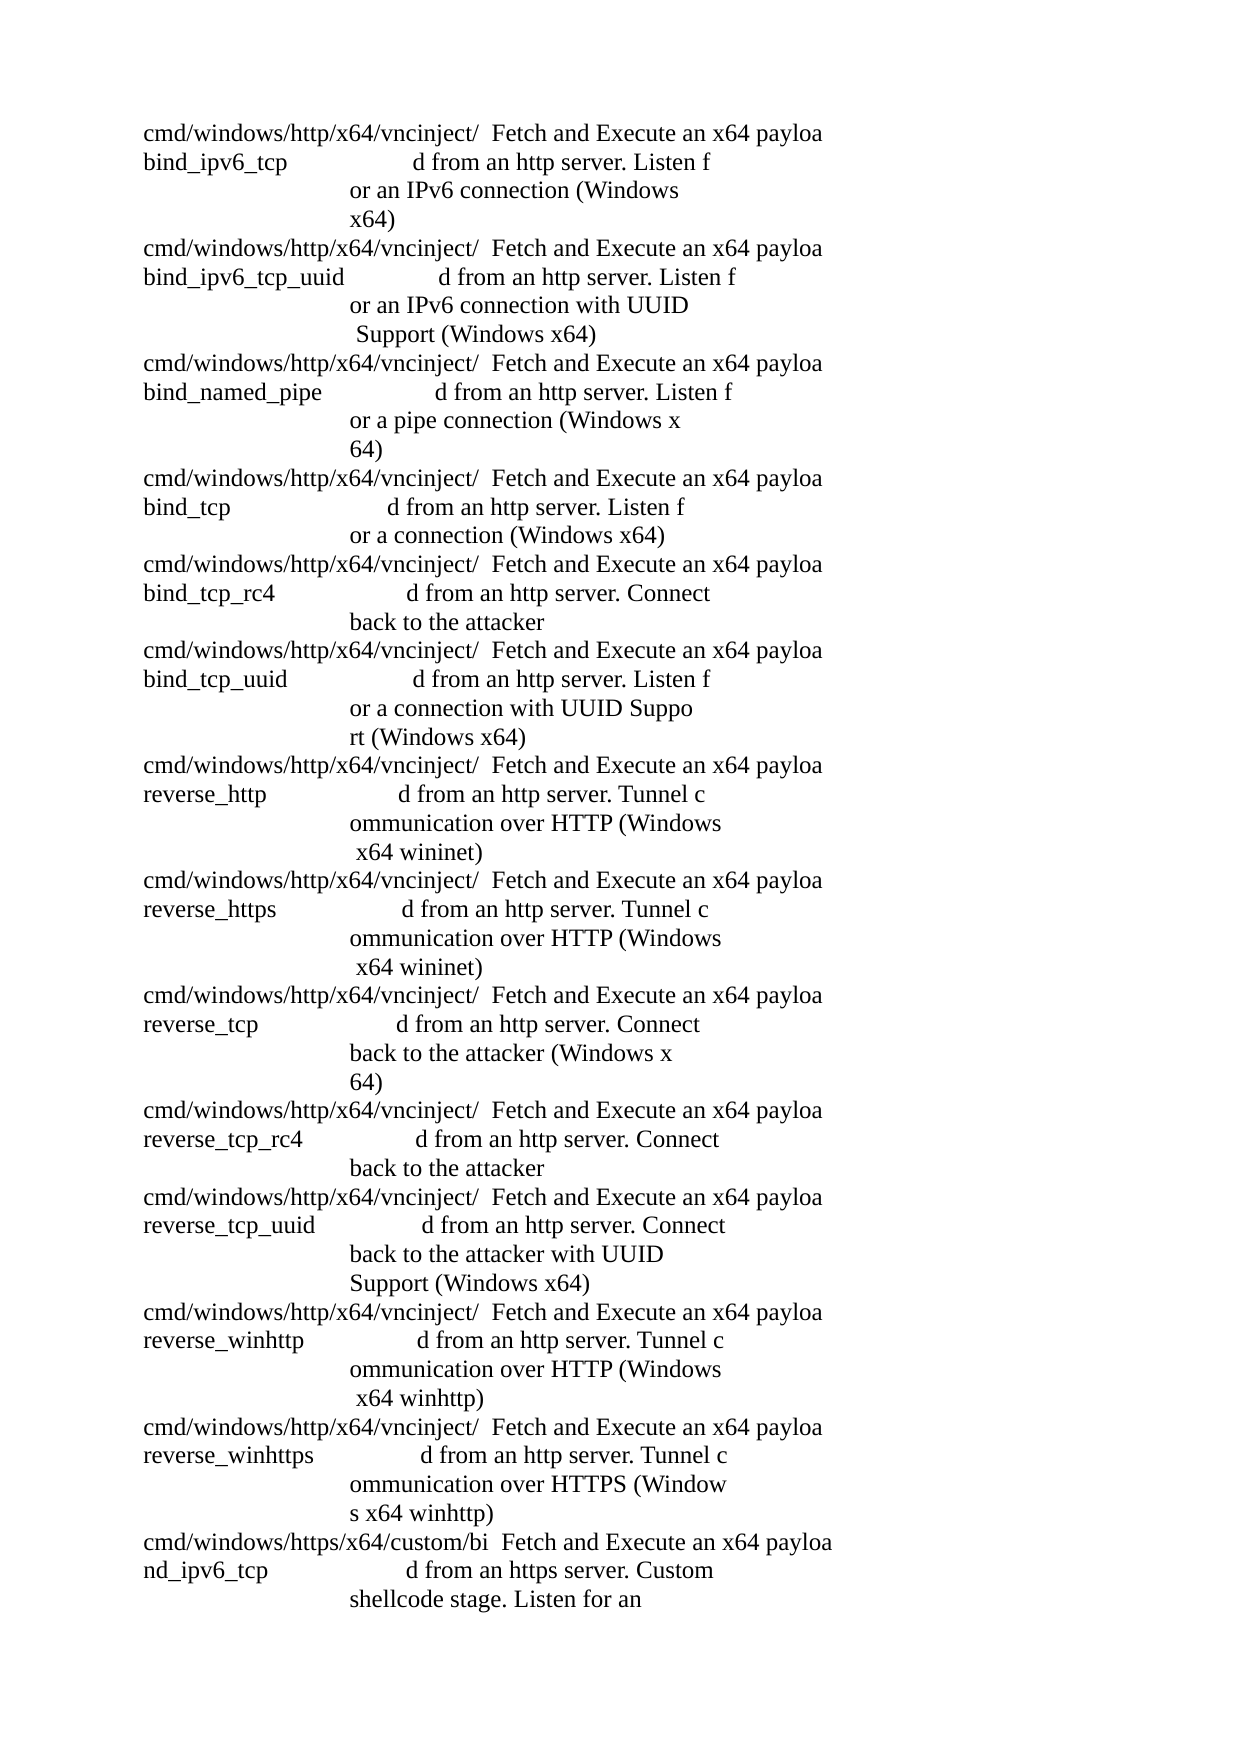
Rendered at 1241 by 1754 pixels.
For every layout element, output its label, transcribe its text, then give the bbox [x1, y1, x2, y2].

text reverse_tcp_rc4 d from an http server. Connect [118, 1124, 1122, 1153]
text cmd/windows/http/x64/vncinject/ Fetch and Execute an x64 payloa [118, 549, 1122, 578]
text back to the attacker with UUID [118, 1239, 1122, 1268]
text Support (Windows x64) [118, 319, 1122, 348]
text bind_tcp d from an http server. Listen f [118, 492, 1122, 521]
text ommunication over HTTP (Windows [118, 1354, 1122, 1383]
text cmd/windows/http/x64/vncinject/ Fetch and Execute an x64 payloa [118, 1096, 1122, 1124]
text cmd/windows/http/x64/vncinject/ Fetch and Execute an x64 payloa [118, 1297, 1122, 1326]
text Support (Windows x64) [118, 1268, 1122, 1297]
text bind_ipv6_tcp d from an http server. Listen f [118, 147, 1122, 176]
text reverse_https d from an http server. Tunnel c [118, 894, 1122, 923]
text bind_tcp_rc4 d from an http server. Connect [118, 578, 1122, 607]
text or an IPv6 connection (Windows [118, 176, 1122, 204]
text or a connection (Windows x64) [118, 521, 1122, 549]
text shellcode stage. Listen for an [118, 1584, 1122, 1613]
text back to the attacker (Windows x [118, 1038, 1122, 1067]
text nd_ipv6_tcp d from an https server. Custom [118, 1556, 1122, 1584]
text ommunication over HTTPS (Window [118, 1469, 1122, 1498]
text or a connection with UUID Suppo [118, 693, 1122, 722]
text cmd/windows/https/x64/custom/bi Fetch and Execute an x64 payloa [118, 1527, 1122, 1556]
text cmd/windows/http/x64/vncinject/ Fetch and Execute an x64 payloa [118, 1412, 1122, 1441]
text ommunication over HTTP (Windows [118, 808, 1122, 837]
text reverse_http d from an http server. Tunnel c [118, 779, 1122, 808]
text 64) [118, 1067, 1122, 1096]
text reverse_tcp d from an http server. Connect [118, 1009, 1122, 1038]
text cmd/windows/http/x64/vncinject/ Fetch and Execute an x64 payloa [118, 348, 1122, 377]
text back to the attacker [118, 1153, 1122, 1182]
text cmd/windows/http/x64/vncinject/ Fetch and Execute an x64 payloa [118, 233, 1122, 262]
text reverse_winhttps d from an http server. Tunnel c [118, 1441, 1122, 1469]
text rt (Windows x64) [118, 722, 1122, 751]
text x64 wininet) [118, 952, 1122, 981]
text cmd/windows/http/x64/vncinject/ Fetch and Execute an x64 payloa [118, 1182, 1122, 1211]
text reverse_tcp_uuid d from an http server. Connect [118, 1211, 1122, 1239]
text cmd/windows/http/x64/vncinject/ Fetch and Execute an x64 payloa [118, 463, 1122, 492]
text ommunication over HTTP (Windows [118, 923, 1122, 952]
text cmd/windows/http/x64/vncinject/ Fetch and Execute an x64 payloa [118, 118, 1122, 147]
text 64) [118, 434, 1122, 463]
text back to the attacker [118, 607, 1122, 636]
text cmd/windows/http/x64/vncinject/ Fetch and Execute an x64 payloa [118, 981, 1122, 1009]
text bind_tcp_uuid d from an http server. Listen f [118, 664, 1122, 693]
text reverse_winhttp d from an http server. Tunnel c [118, 1326, 1122, 1354]
text cmd/windows/http/x64/vncinject/ Fetch and Execute an x64 payloa [118, 751, 1122, 779]
text s x64 winhttp) [118, 1498, 1122, 1527]
text or an IPv6 connection with UUID [118, 291, 1122, 319]
text cmd/windows/http/x64/vncinject/ Fetch and Execute an x64 payloa [118, 636, 1122, 664]
text bind_ipv6_tcp_uuid d from an http server. Listen f [118, 262, 1122, 291]
text bind_named_pipe d from an http server. Listen f [118, 377, 1122, 406]
text x64) [118, 204, 1122, 233]
text cmd/windows/http/x64/vncinject/ Fetch and Execute an x64 payloa [118, 866, 1122, 894]
text x64 winhttp) [118, 1383, 1122, 1412]
text or a pipe connection (Windows x [118, 406, 1122, 434]
text x64 wininet) [118, 837, 1122, 866]
